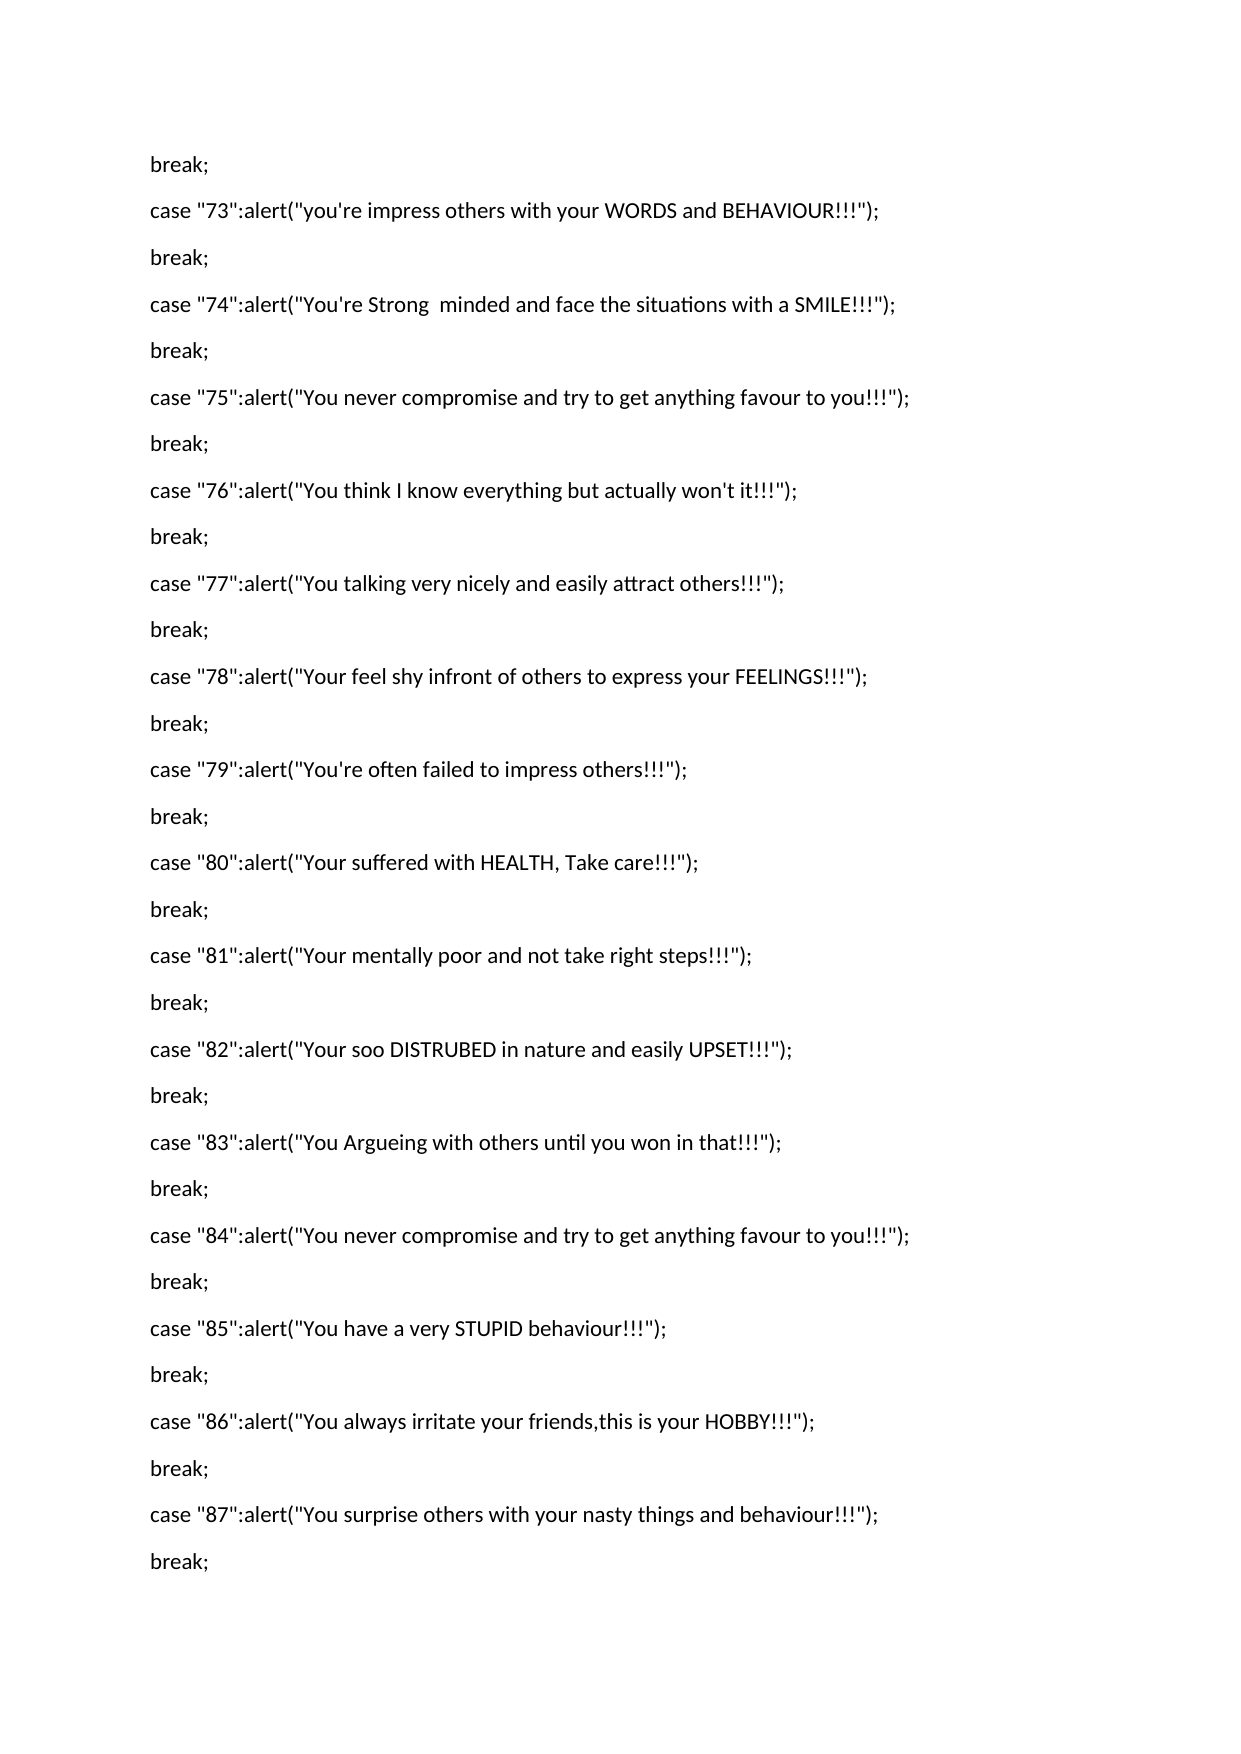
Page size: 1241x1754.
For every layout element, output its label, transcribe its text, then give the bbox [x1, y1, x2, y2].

text case "78":alert("Your feel shy infront of others to express your FEELINGS!!!"); [150, 662, 1090, 690]
text case "76":alert("You think I know everything but actually won't it!!!"); [150, 476, 1090, 504]
text case "87":alert("You surprise others with your nasty things and behaviour!!!"); [150, 1500, 1090, 1528]
text case "77":alert("You talking very nicely and easily attract others!!!"); [150, 569, 1090, 597]
text break; [150, 522, 1090, 551]
text case "73":alert("you're impress others with your WORDS and BEHAVIOUR!!!"); [150, 197, 1090, 224]
text break; [150, 1174, 1090, 1202]
text case "80":alert("Your suffered with HEALTH, Take care!!!"); [150, 848, 1090, 876]
text break; [150, 1454, 1090, 1482]
text case "84":alert("You never compromise and try to get anything favour to you!!!"); [150, 1221, 1090, 1249]
text case "86":alert("You always irritate your friends,this is your HOBBY!!!"); [150, 1407, 1090, 1435]
text break; [150, 150, 1090, 178]
text break; [150, 1081, 1090, 1109]
text break; [150, 802, 1090, 830]
text case "75":alert("You never compromise and try to get anything favour to you!!!"); [150, 383, 1090, 411]
text case "79":alert("You're often failed to impress others!!!"); [150, 755, 1090, 783]
text break; [150, 616, 1090, 644]
text case "85":alert("You have a very STUPID behaviour!!!"); [150, 1314, 1090, 1342]
text case "83":alert("You Argueing with others until you won in that!!!"); [150, 1128, 1090, 1156]
text break; [150, 709, 1090, 737]
text case "81":alert("Your mentally poor and not take right steps!!!"); [150, 942, 1090, 969]
text case "74":alert("You're Strong minded and face the situations with a SMILE!!!"); [150, 290, 1090, 318]
text break; [150, 336, 1090, 364]
text break; [150, 1361, 1090, 1389]
text break; [150, 988, 1090, 1016]
text case "82":alert("Your soo DISTRUBED in nature and easily UPSET!!!"); [150, 1035, 1090, 1063]
text break; [150, 243, 1090, 271]
text break; [150, 1267, 1090, 1296]
text break; [150, 895, 1090, 923]
text break; [150, 1547, 1090, 1575]
text break; [150, 429, 1090, 457]
